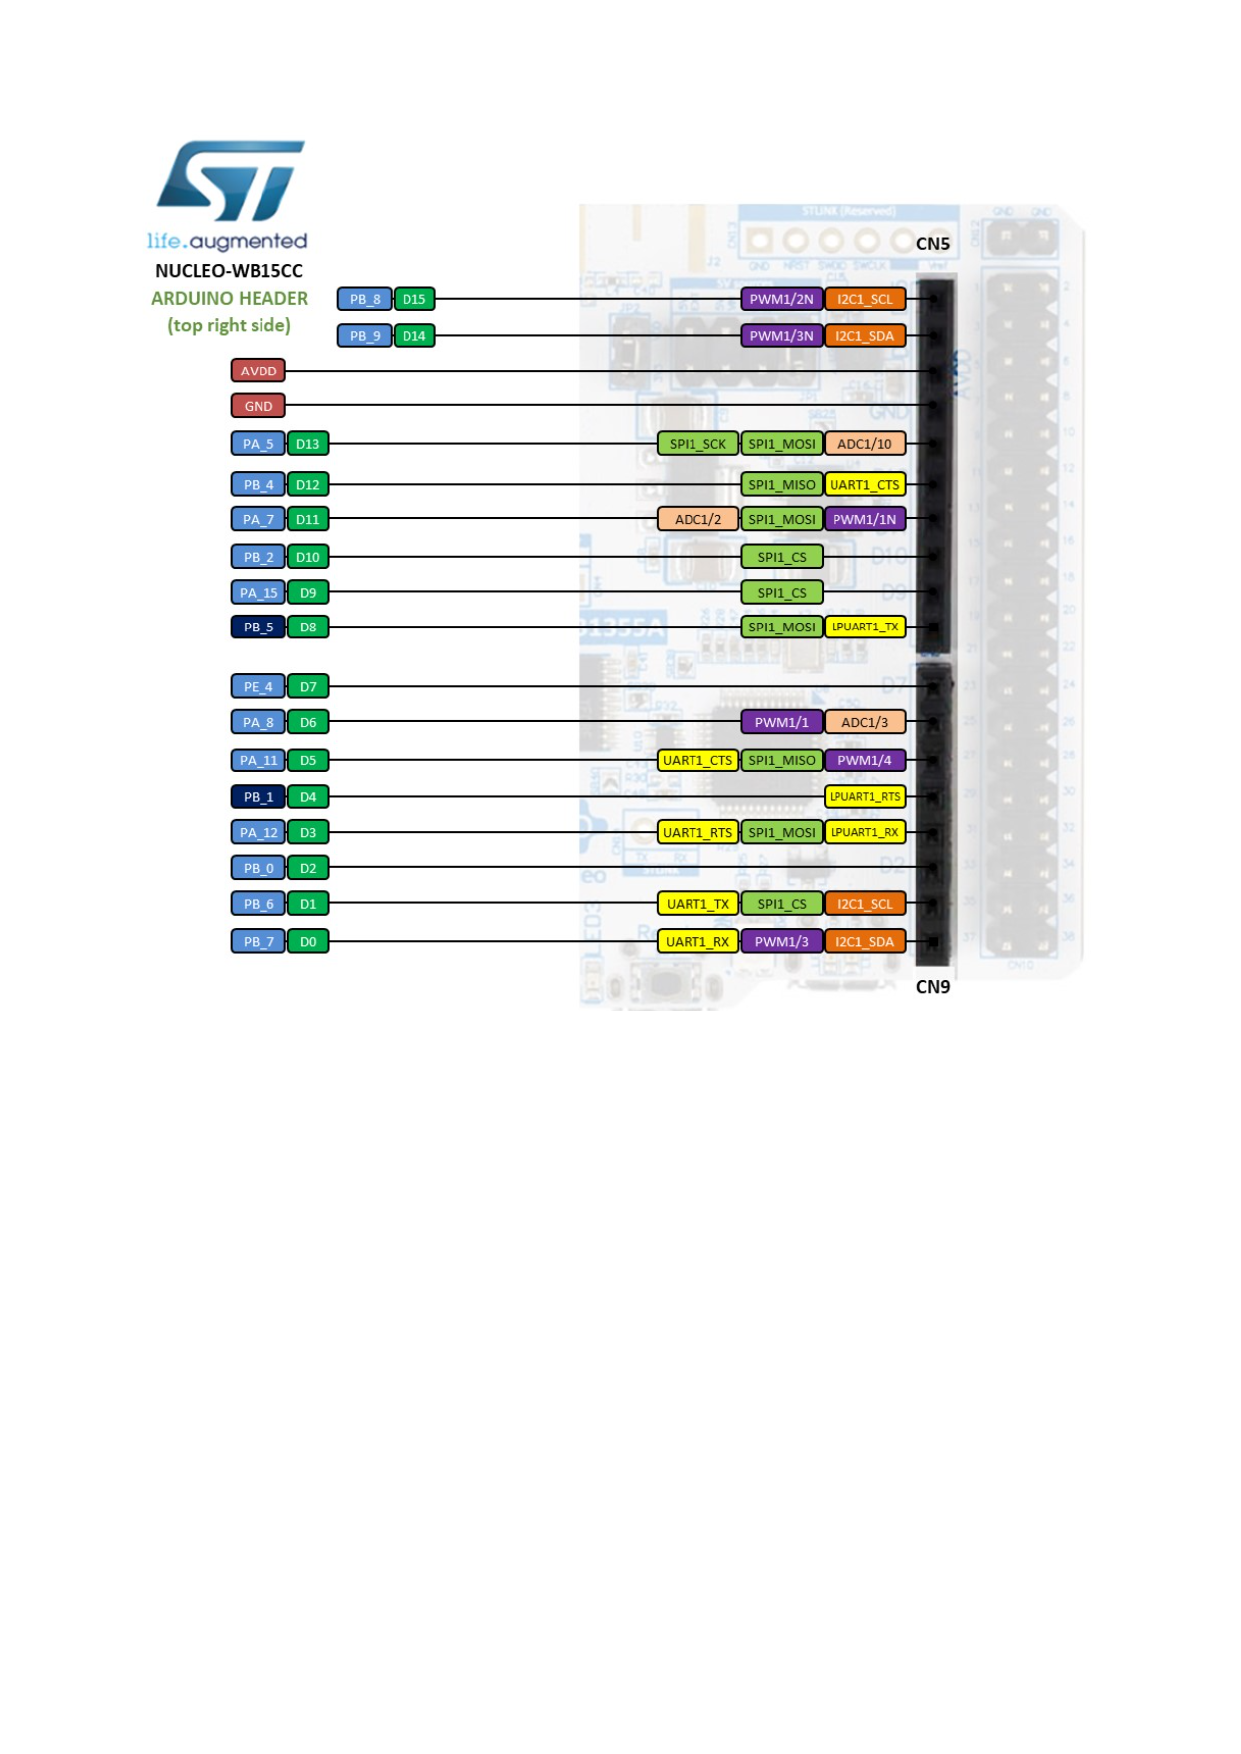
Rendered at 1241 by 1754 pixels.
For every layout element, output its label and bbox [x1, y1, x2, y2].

picture [118, 118, 1123, 1011]
